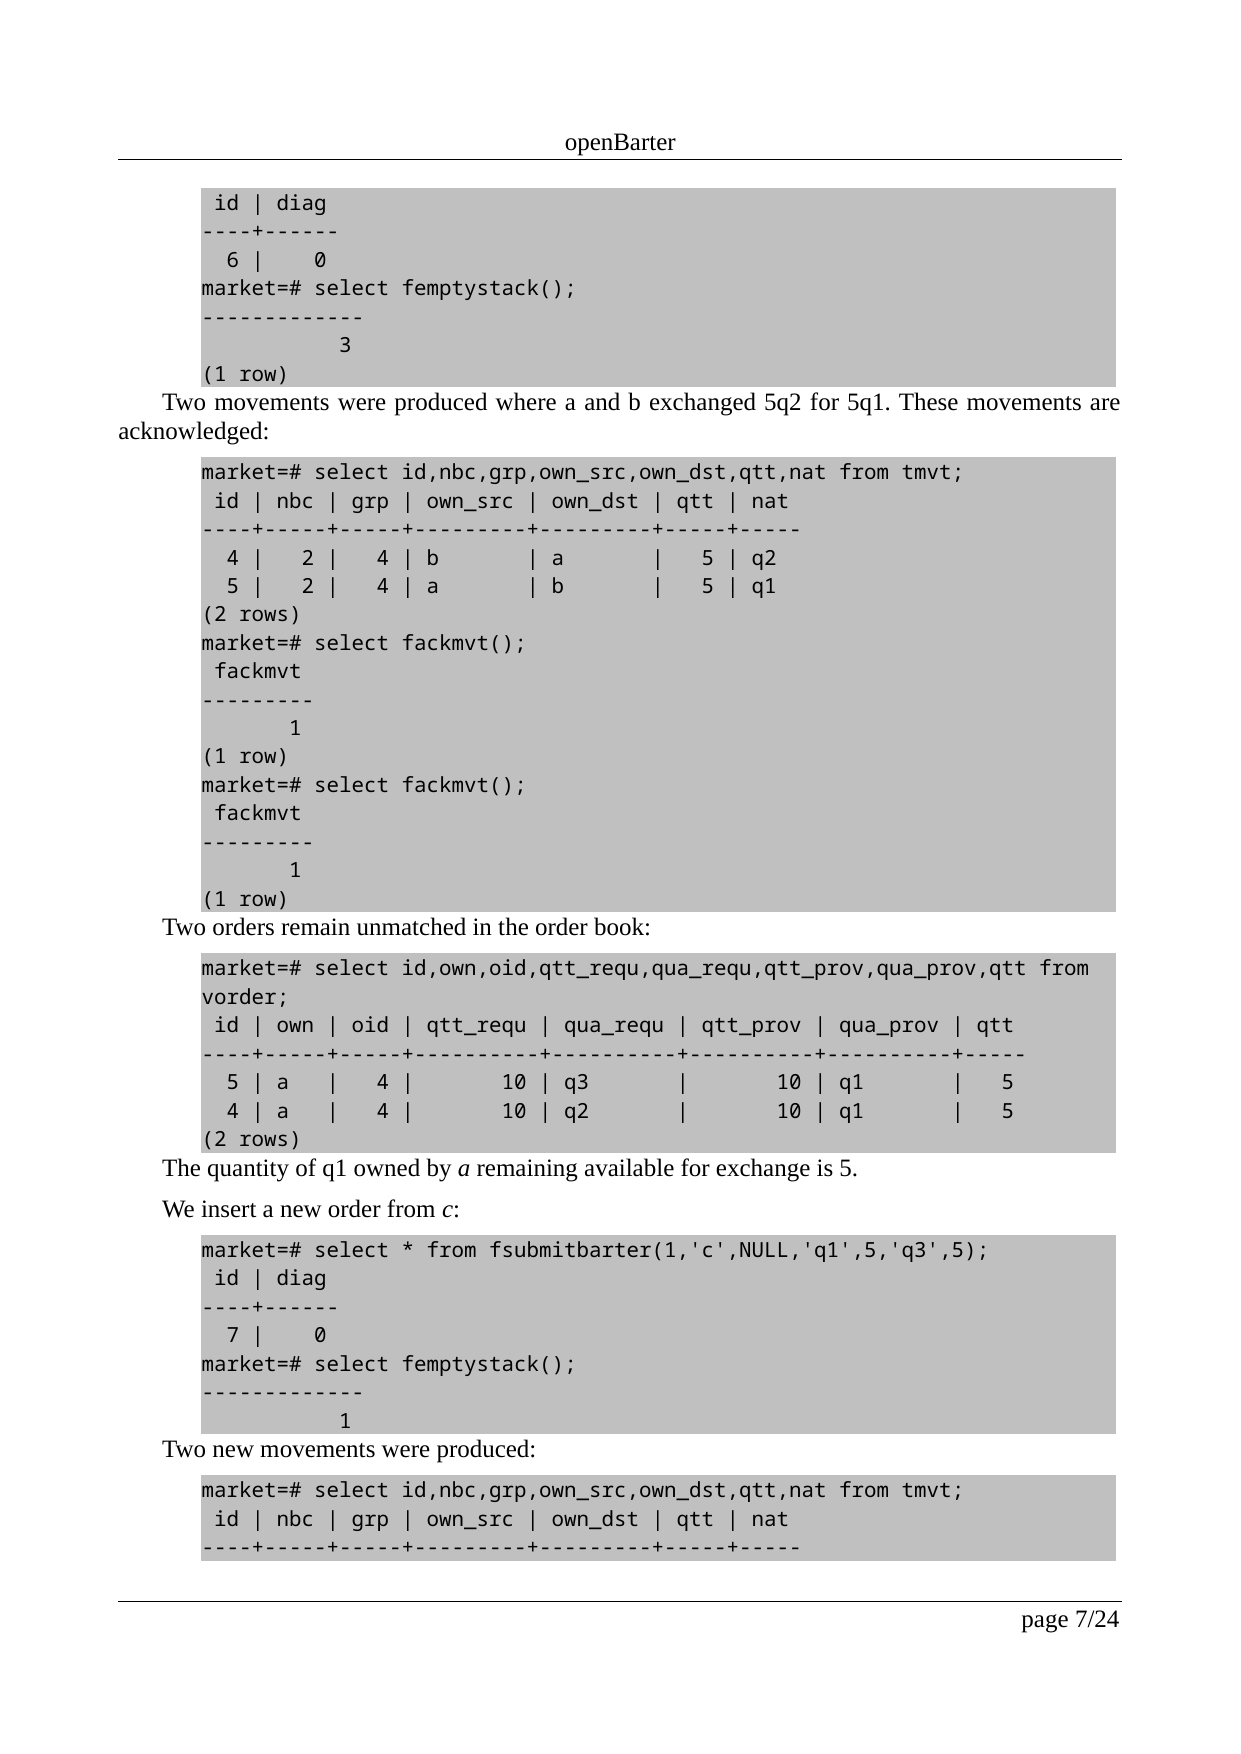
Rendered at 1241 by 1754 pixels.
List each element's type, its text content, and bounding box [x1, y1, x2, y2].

text ----+------ [201, 217, 1116, 245]
text id | own | oid | qtt_requ | qua_requ | qtt_prov | qua_prov | qtt [201, 1010, 1116, 1039]
text 1 [201, 713, 1116, 742]
text market=# select id,own,oid,qtt_requ,qua_requ,qtt_prov,qua_prov,qtt from vorder; [201, 953, 1116, 1010]
text market=# select id,nbc,grp,own_src,own_dst,qtt,nat from tmvt; [201, 457, 1116, 486]
text ----+-----+-----+---------+---------+-----+----- [201, 1532, 1116, 1561]
text --------- [201, 685, 1116, 713]
text 7 | 0 [201, 1320, 1116, 1349]
text (2 rows) [201, 599, 1116, 628]
text 1 [201, 1406, 1116, 1434]
text 5 | a | 4 | 10 | q3 | 10 | q1 | 5 [201, 1067, 1116, 1096]
text fackmvt [201, 798, 1116, 827]
text id | diag [201, 1263, 1116, 1292]
text (1 row) [201, 742, 1116, 770]
text ----+------ [201, 1292, 1116, 1320]
text 4 | 2 | 4 | b | a | 5 | q2 [201, 543, 1116, 571]
text 6 | 0 [201, 245, 1116, 273]
text market=# select fackmvt(); [201, 770, 1116, 798]
text id | diag [201, 188, 1116, 217]
text Two new movements were produced: [118, 1434, 1122, 1463]
text Two movements were produced where a and b exchanged 5q2 for 5q1. These movements are acknowledged: [118, 387, 1122, 445]
text --------- [201, 827, 1116, 855]
text ----+-----+-----+---------+---------+-----+----- [201, 514, 1116, 543]
text ------------- [201, 1377, 1116, 1406]
text ------------- [201, 302, 1116, 330]
text market=# select femptystack(); [201, 1349, 1116, 1377]
text The quantity of q1 owned by a remaining available for exchange is 5. [118, 1153, 1122, 1181]
text market=# select * from fsubmitbarter(1,'c',NULL,'q1',5,'q3',5); [201, 1235, 1116, 1263]
text We insert a new order from c: [118, 1194, 1122, 1223]
text market=# select femptystack(); [201, 273, 1116, 302]
text id | nbc | grp | own_src | own_dst | qtt | nat [201, 486, 1116, 514]
text fackmvt [201, 656, 1116, 685]
text (1 row) [201, 359, 1116, 387]
text 1 [201, 855, 1116, 884]
text Two orders remain unmatched in the order book: [118, 912, 1122, 941]
text ----+-----+-----+----------+----------+----------+----------+----- [201, 1039, 1116, 1067]
text 5 | 2 | 4 | a | b | 5 | q1 [201, 571, 1116, 599]
text 4 | a | 4 | 10 | q2 | 10 | q1 | 5 [201, 1096, 1116, 1124]
text id | nbc | grp | own_src | own_dst | qtt | nat [201, 1504, 1116, 1532]
text market=# select fackmvt(); [201, 628, 1116, 656]
text (2 rows) [201, 1124, 1116, 1153]
text (1 row) [201, 884, 1116, 912]
text 3 [201, 330, 1116, 359]
text market=# select id,nbc,grp,own_src,own_dst,qtt,nat from tmvt; [201, 1475, 1116, 1504]
